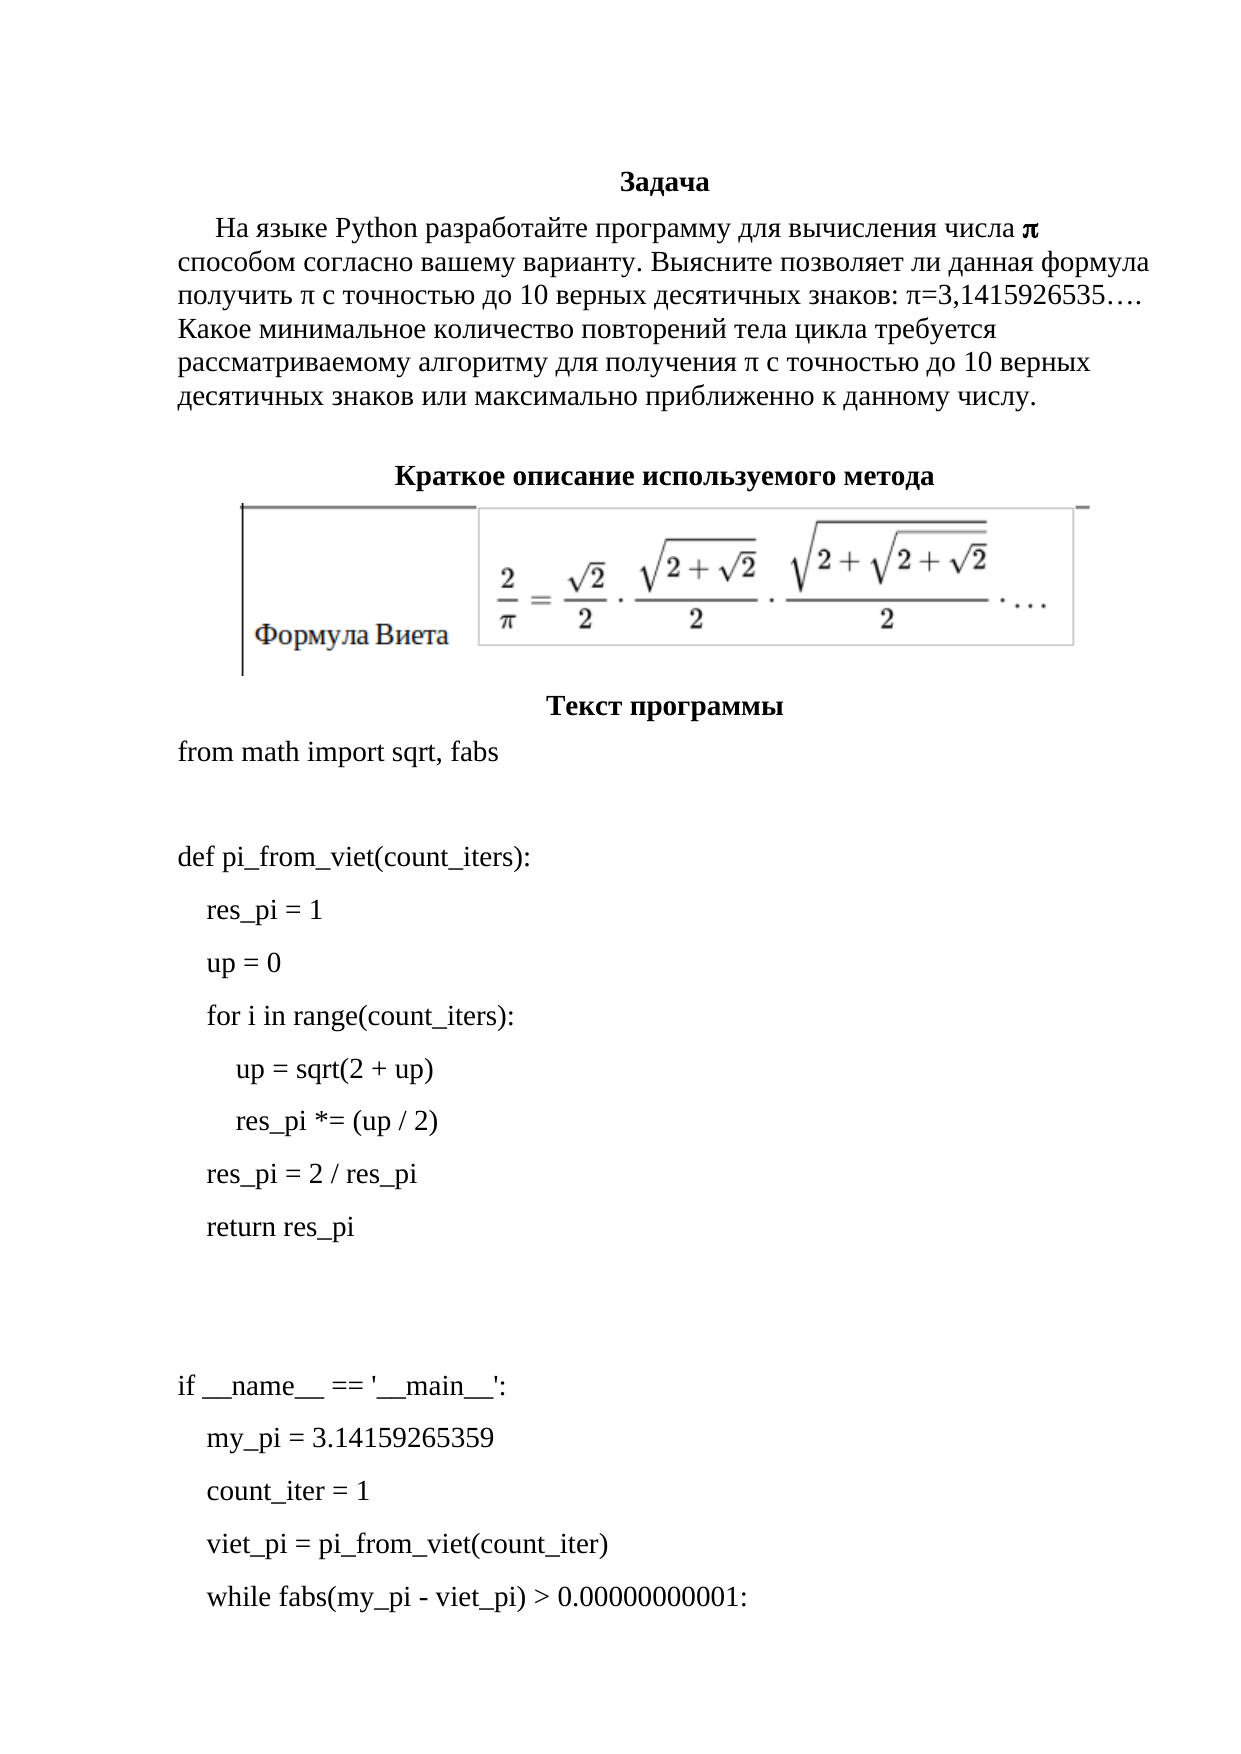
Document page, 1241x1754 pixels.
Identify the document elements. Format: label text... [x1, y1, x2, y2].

text viet_pi = pi_from_viet(count_iter) [177, 1526, 1152, 1559]
text if __name__ == '__main__': [177, 1368, 1152, 1401]
text my_pi = 3.14159265359 [177, 1420, 1152, 1454]
text up = 0 [177, 945, 1152, 979]
text res_pi *= (up / 2) [177, 1103, 1152, 1137]
text res_pi = 2 / res_pi [177, 1156, 1152, 1190]
text Краткое описание используемого метода [177, 458, 1152, 491]
text def pi_from_viet(count_iters): [177, 839, 1152, 873]
text up = sqrt(2 + up) [177, 1051, 1152, 1084]
picture [239, 503, 1090, 676]
text Задача [177, 164, 1152, 198]
text return res_pi [177, 1209, 1152, 1243]
text for i in range(count_iters): [177, 998, 1152, 1031]
text from math import sqrt, fabs [177, 734, 1152, 767]
text count_iter = 1 [177, 1473, 1152, 1507]
text На языке Python разработайте программу для вычисления числа  способом согласно вашему варианту. Выясните позволяет ли данная формула получить π с точностью до 10 верных десятичных знаков: π=3,1415926535…. Какое минимальное количество повторений тела цикла требуется рассматриваемому алгоритму для получения π с точностью до 10 верных десятичных знаков или максимально приближенно к данному числу. [177, 210, 1152, 412]
text res_pi = 1 [177, 892, 1152, 926]
text Текст программы [177, 642, 1152, 721]
text while fabs(my_pi - viet_pi) > 0.00000000001: [177, 1579, 1152, 1612]
